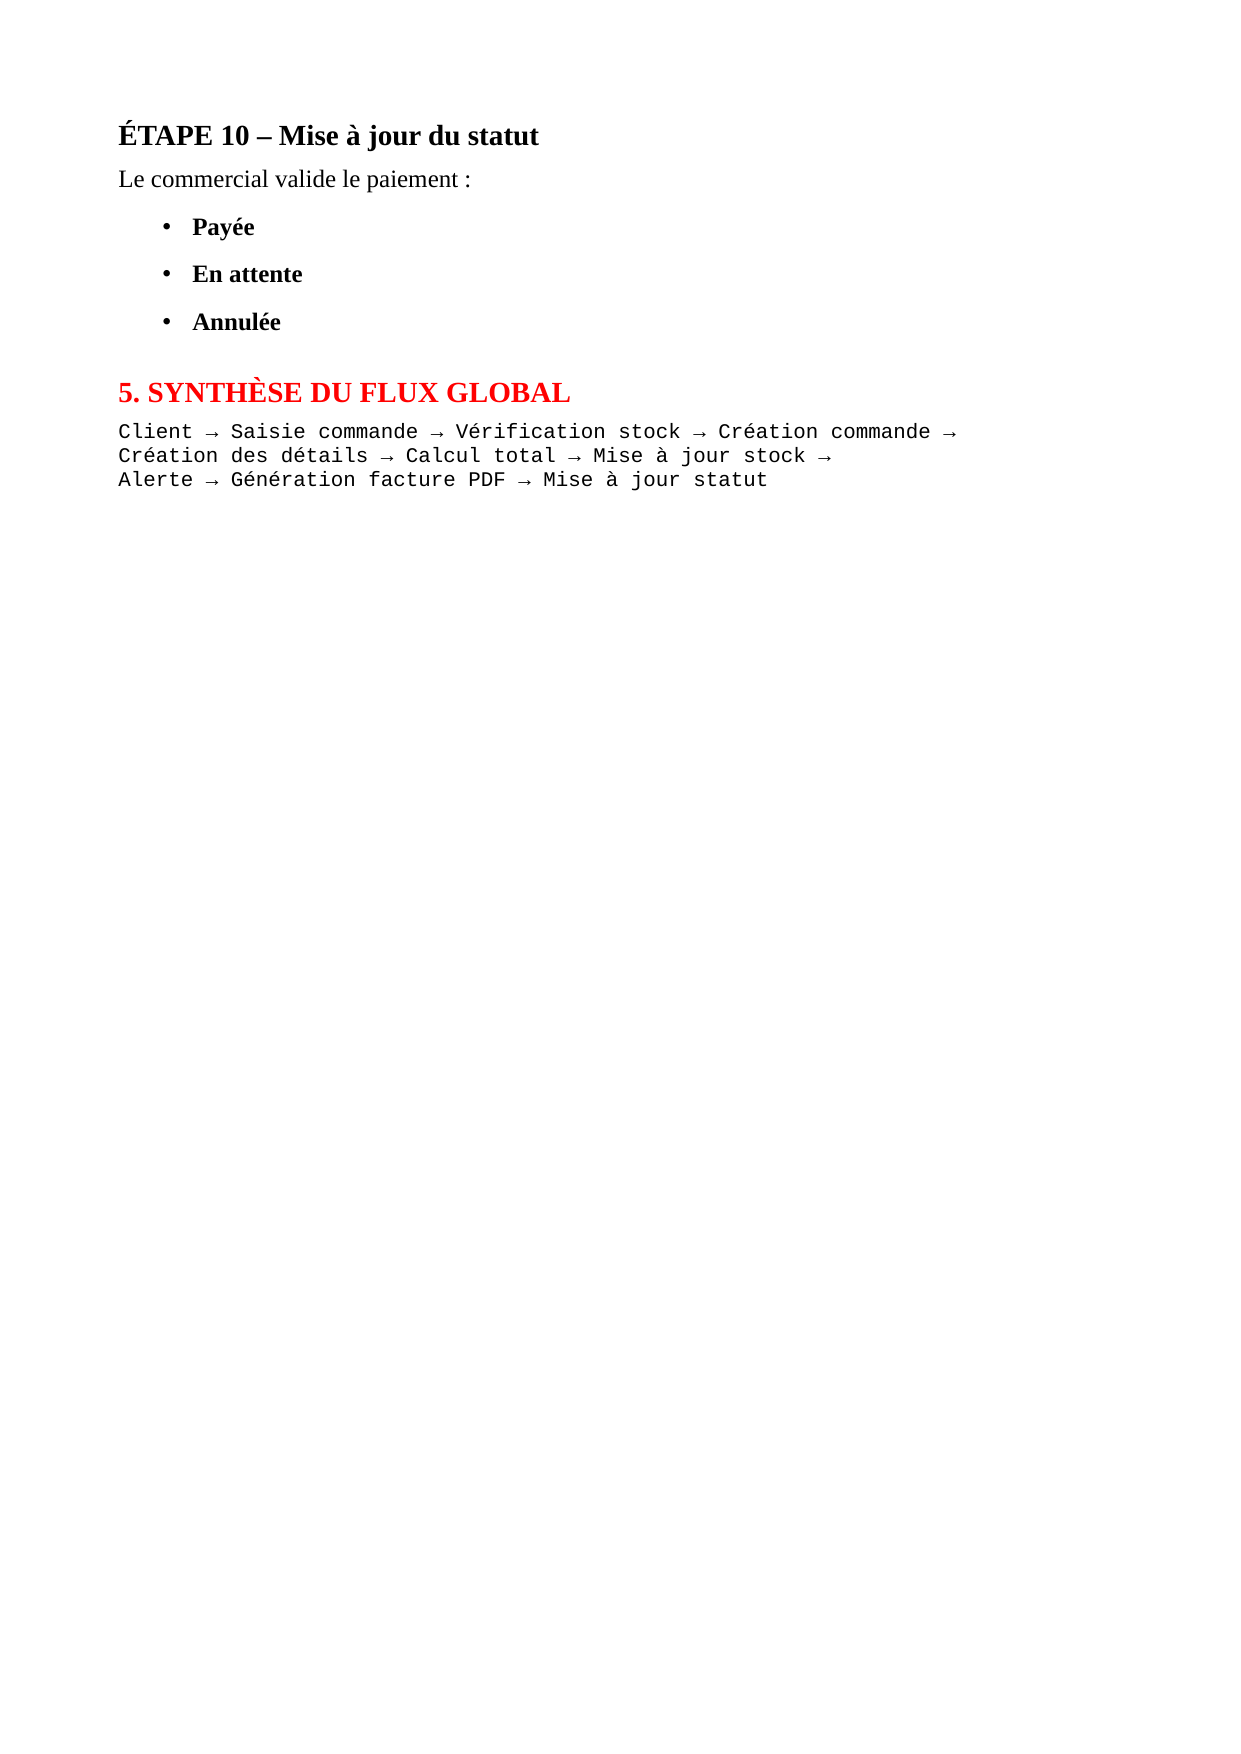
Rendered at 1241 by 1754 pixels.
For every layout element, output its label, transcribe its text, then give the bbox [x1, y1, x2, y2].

subtitle 5. SYNTHÈSE DU FLUX GLOBAL [118, 375, 1122, 409]
text Le commercial valide le paiement : [118, 164, 1122, 193]
text Alerte → Génération facture PDF → Mise à jour statut [118, 469, 1122, 492]
list Payée [162, 212, 1122, 241]
subtitle ÉTAPE 10 – Mise à jour du statut [118, 118, 1122, 152]
list Annulée [162, 307, 1122, 336]
text Création des détails → Calcul total → Mise à jour stock → [118, 445, 1122, 469]
text Client → Saisie commande → Vérification stock → Création commande → [118, 421, 1122, 445]
list En attente [162, 259, 1122, 288]
